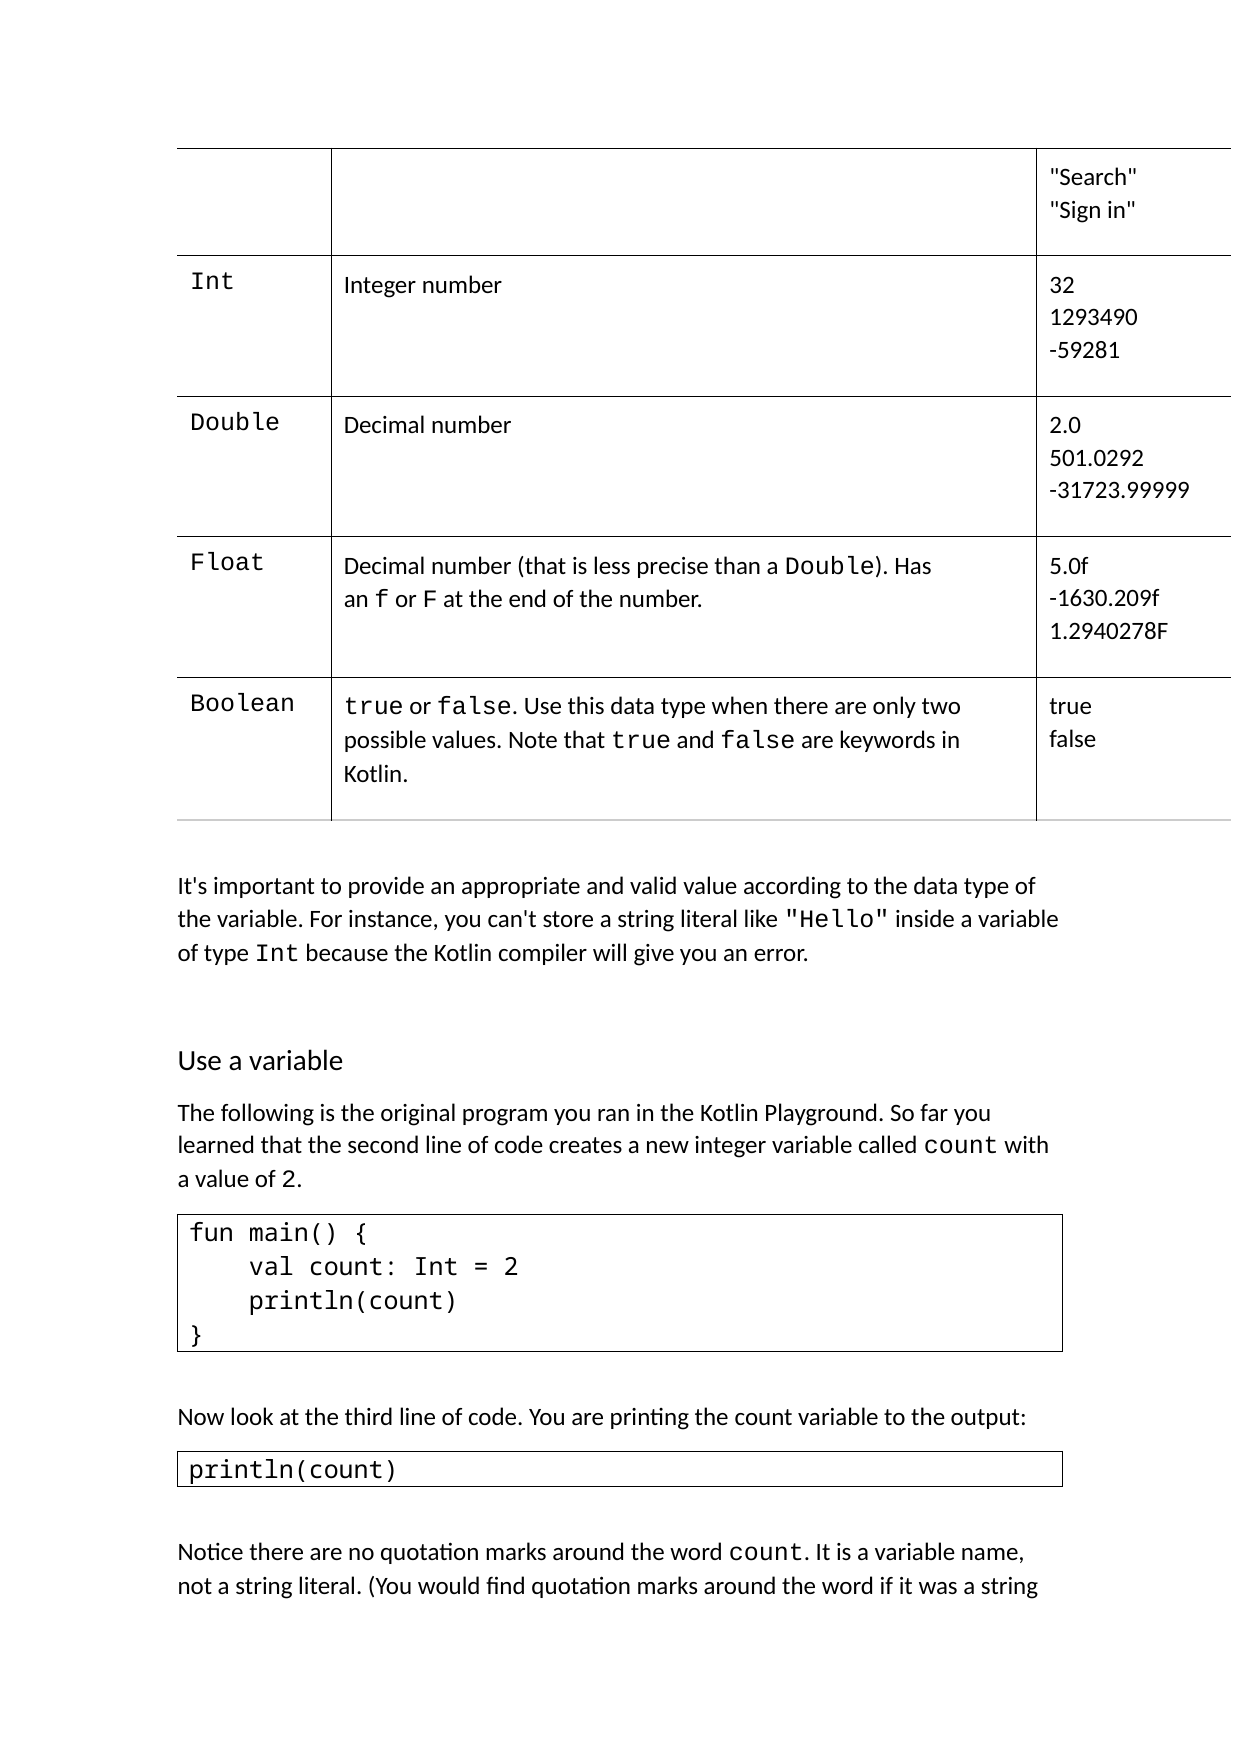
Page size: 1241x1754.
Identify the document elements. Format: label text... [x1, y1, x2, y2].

text Use a variable [177, 1042, 1063, 1078]
table_cell [332, 149, 1036, 255]
table_cell Double [177, 397, 331, 536]
table_cell Float [177, 537, 331, 677]
table_cell Int [177, 256, 331, 396]
table_cell [177, 149, 331, 255]
text Now look at the third line of code. You are printing the count variable to the output: [177, 1401, 1063, 1432]
text The following is the original program you ran in the Kotlin Playground. So far you learned that the second line of code creates a new integer variable called count with a value of 2. [177, 1097, 1063, 1195]
table_header println(count) [178, 1452, 1062, 1486]
table_cell Decimal number [332, 397, 1036, 536]
table_header fun main() { val count: Int = 2 println(count) } [178, 1215, 1062, 1351]
text It's important to provide an appropriate and valid value according to the data type of the variable. For instance, you can't store a string literal like "Hello" inside a variable of type Int because the Kotlin compiler will give you an error. [177, 870, 1063, 968]
text Notice there are no quotation marks around the word count. It is a variable name, not a string literal. (You would find quotation marks around the word if it was a string [177, 1536, 1063, 1600]
table_cell Boolean [177, 678, 331, 819]
table_cell true or false. Use this data type when there are only two possible values. Note that true and false are keywords in Kotlin. [332, 678, 1036, 819]
table_cell true false [1037, 678, 1231, 819]
table_cell Decimal number (that is less precise than a Double). Has an f or F at the end of the number. [332, 537, 1036, 677]
table_cell 2.0 501.0292 -31723.99999 [1037, 397, 1231, 536]
table_cell Integer number [332, 256, 1036, 396]
table_cell "Search" "Sign in" [1037, 149, 1231, 255]
table_cell 5.0f -1630.209f 1.2940278F [1037, 537, 1231, 677]
table_cell 32 1293490 -59281 [1037, 256, 1231, 396]
